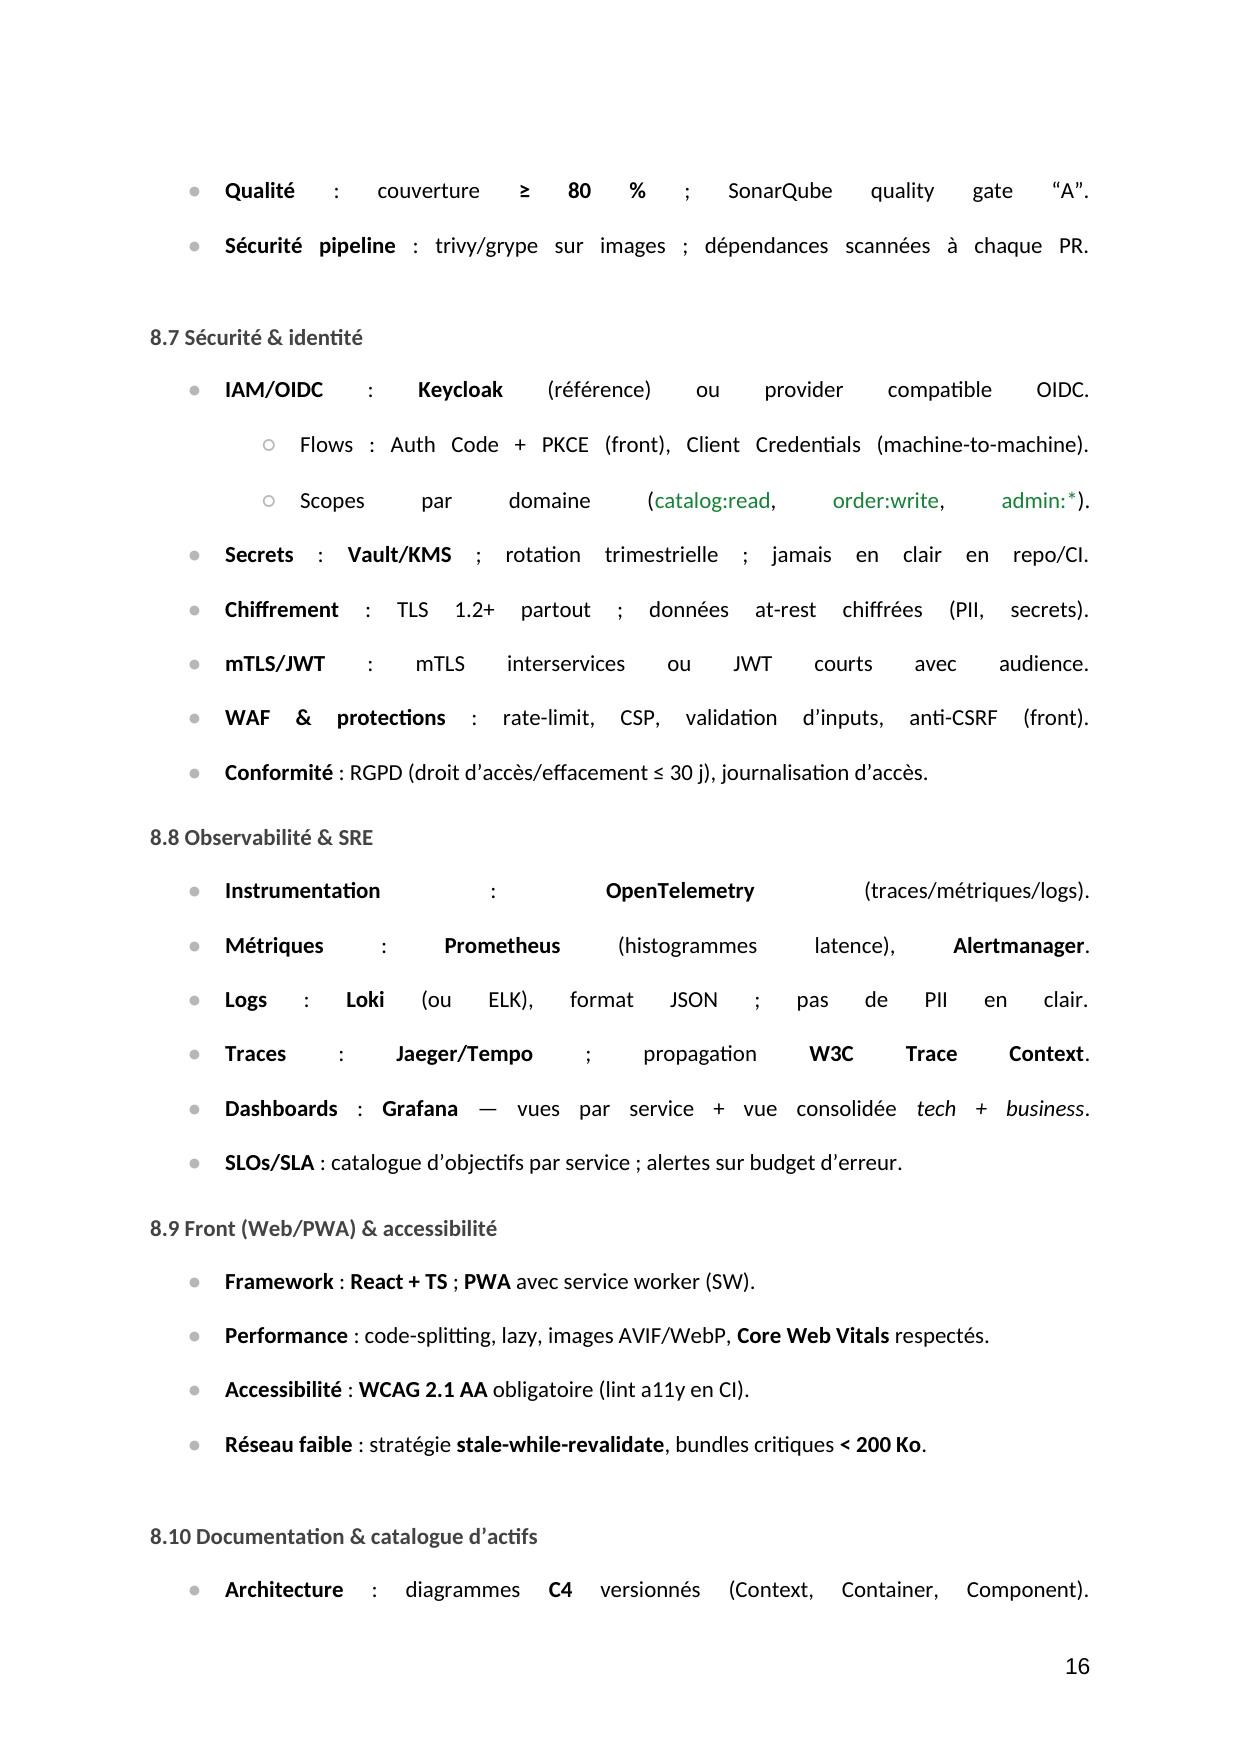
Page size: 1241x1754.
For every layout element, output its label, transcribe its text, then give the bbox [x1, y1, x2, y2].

list Flows : Auth Code + PKCE (front), Client Credentials (machine-to-machine). [262, 430, 1090, 486]
list Instrumentation : OpenTelemetry (traces/métriques/logs). [187, 876, 1090, 931]
list Dashboards : Grafana — vues par service + vue consolidée tech + business. [187, 1094, 1090, 1148]
list Chiffrement : TLS 1.2+ partout ; données at-rest chiffrées (PII, secrets). [187, 595, 1090, 649]
subtitle 8.9 Front (Web/PWA) & accessibilité [150, 1214, 1090, 1242]
list Secrets : Vault/KMS ; rotation trimestrielle ; jamais en clair en repo/CI. [187, 540, 1090, 595]
list Architecture : diagrammes C4 versionnés (Context, Container, Component). [187, 1575, 1090, 1603]
list Traces : Jaeger/Tempo ; propagation W3C Trace Context. [187, 1039, 1090, 1094]
list Performance : code-splitting, lazy, images AVIF/WebP, Core Web Vitals respectés. [187, 1321, 1090, 1376]
list Logs : Loki (ou ELK), format JSON ; pas de PII en clair. [187, 985, 1090, 1039]
list Métriques : Prometheus (histogrammes latence), Alertmanager. [187, 931, 1090, 985]
list Framework : React + TS ; PWA avec service worker (SW). [187, 1267, 1090, 1321]
list Accessibilité : WCAG 2.1 AA obligatoire (lint a11y en CI). [187, 1376, 1090, 1430]
list WAF & protections : rate-limit, CSP, validation d’inputs, anti-CSRF (front). [187, 703, 1090, 758]
subtitle 8.8 Observabilité & SRE [150, 823, 1090, 851]
list Qualité : couverture ≥ 80 % ; SonarQube quality gate “A”. [187, 176, 1090, 231]
list Conformité : RGPD (droit d’accès/effacement ≤ 30 j), journalisation d’accès. [187, 758, 1090, 786]
list [187, 150, 1090, 176]
list Sécurité pipeline : trivy/grype sur images ; dépendances scannées à chaque PR. [187, 231, 1090, 285]
list IAM/OIDC : Keycloak (référence) ou provider compatible OIDC. [187, 376, 1090, 430]
list mTLS/JWT : mTLS interservices ou JWT courts avec audience. [187, 649, 1090, 703]
list Réseau faible : stratégie stale-while-revalidate, bundles critiques < 200 Ko. [187, 1430, 1090, 1484]
subtitle 8.10 Documentation & catalogue d’actifs [150, 1522, 1090, 1550]
list Scopes par domaine (catalog:read, order:write, admin:*). [262, 486, 1090, 540]
list SLOs/SLA : catalogue d’objectifs par service ; alertes sur budget d’erreur. [187, 1148, 1090, 1176]
subtitle 8.7 Sécurité & identité [150, 323, 1090, 351]
